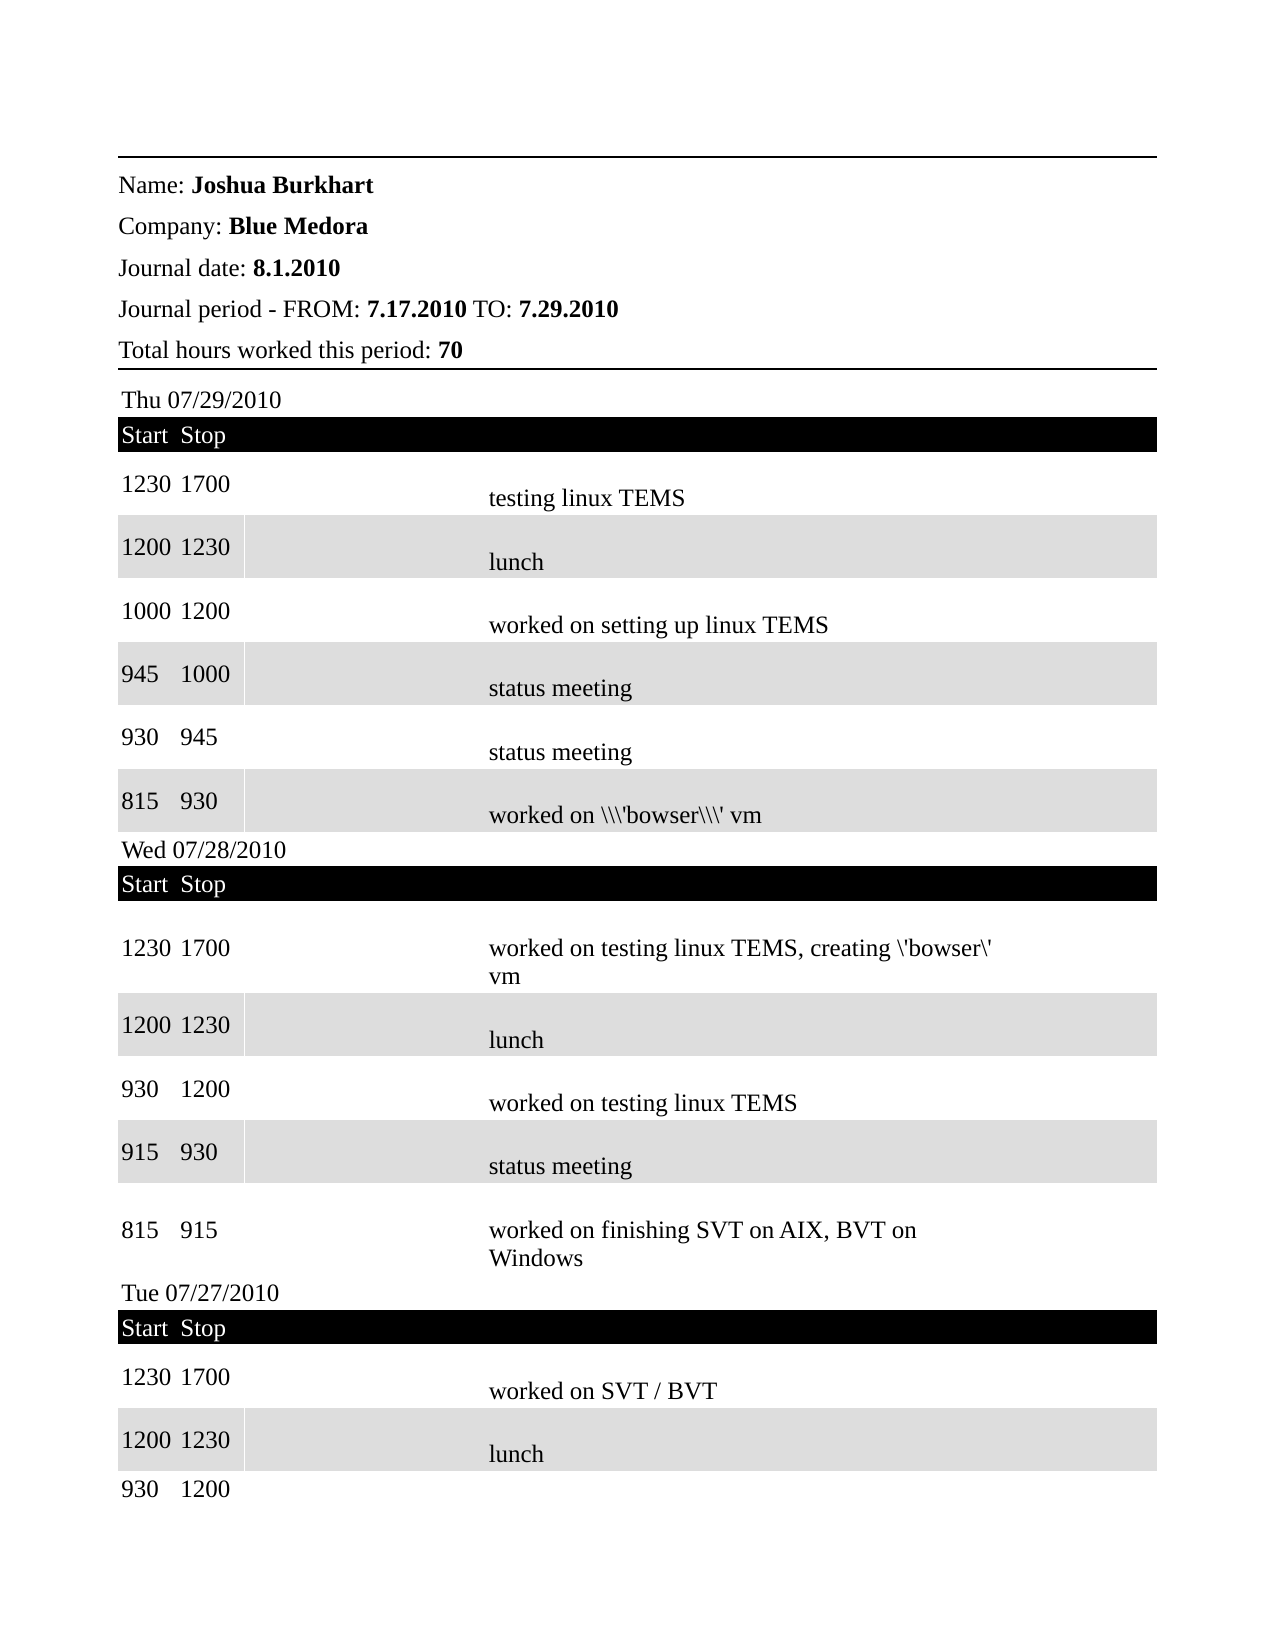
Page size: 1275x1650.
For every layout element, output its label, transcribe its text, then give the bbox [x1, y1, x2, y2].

table_cell [245, 579, 486, 642]
table_cell 1230 [118, 1344, 177, 1408]
table_cell 1230 [118, 901, 177, 993]
table_header Thu 07/29/2010 [118, 383, 1157, 417]
table_cell worked on setting up linux TEMS [486, 579, 1025, 642]
table_cell 915 [118, 1120, 177, 1183]
table_cell [486, 866, 1025, 901]
table_cell Start [118, 417, 177, 452]
table_cell [486, 1471, 1025, 1506]
table_cell [1025, 901, 1076, 993]
table_cell [1025, 579, 1076, 642]
table_cell [1076, 642, 1157, 705]
table_cell worked on \\\'bowser\\\' vm [486, 769, 1025, 832]
table_cell 1700 [177, 1344, 244, 1408]
table_cell [486, 1310, 1025, 1344]
table_cell [1025, 769, 1076, 832]
table_cell [486, 417, 1025, 452]
table_cell 1200 [177, 1471, 244, 1506]
table_cell 1700 [177, 901, 244, 993]
table_cell [245, 1056, 486, 1120]
table_cell Stop [177, 1310, 244, 1344]
table_cell Start [118, 866, 177, 901]
table_cell [245, 1120, 486, 1183]
table_cell [1076, 1344, 1157, 1408]
table_cell [1076, 452, 1157, 515]
text Journal period - FROM: 7.17.2010 TO: 7.29.2010 [118, 294, 1157, 323]
table_cell [245, 1183, 486, 1275]
table_cell [245, 705, 486, 768]
table_cell 1200 [177, 1056, 244, 1120]
table_cell [245, 1408, 486, 1471]
text Journal date: 8.1.2010 [118, 253, 1157, 281]
table_cell [245, 515, 486, 578]
table_cell [245, 769, 486, 832]
table_cell [1025, 1344, 1076, 1408]
table_cell [1076, 993, 1157, 1056]
table_cell worked on testing linux TEMS [486, 1056, 1025, 1120]
table_cell [1076, 769, 1157, 832]
table_cell [1025, 1056, 1076, 1120]
table_cell [1076, 1471, 1157, 1506]
table_cell testing linux TEMS [486, 452, 1025, 515]
table_cell [1025, 417, 1157, 452]
table_cell [1025, 705, 1076, 768]
table_cell 1230 [118, 452, 177, 515]
table_cell 815 [118, 769, 177, 832]
table_cell 1230 [177, 993, 244, 1056]
table_cell 1230 [177, 515, 244, 578]
table_cell [1025, 993, 1076, 1056]
table_cell [1076, 705, 1157, 768]
table_cell [1076, 1056, 1157, 1120]
table_cell 1200 [118, 515, 177, 578]
table_cell worked on finishing SVT on AIX, BVT on Windows [486, 1183, 1025, 1275]
table_cell 1000 [118, 579, 177, 642]
table_cell [245, 642, 486, 705]
table_cell [1025, 642, 1076, 705]
table_cell [245, 1310, 486, 1344]
table_cell [1076, 515, 1157, 578]
table_cell 915 [177, 1183, 244, 1275]
table_cell [245, 1471, 486, 1506]
table_cell lunch [486, 515, 1025, 578]
table_cell 930 [118, 1056, 177, 1120]
table_cell 930 [177, 1120, 244, 1183]
table_cell status meeting [486, 1120, 1025, 1183]
table_cell [245, 417, 486, 452]
text Name: Joshua Burkhart [118, 170, 1157, 199]
table_cell [1025, 1183, 1076, 1275]
table_cell Start [118, 1310, 177, 1344]
table_cell 1200 [118, 1408, 177, 1471]
table_cell [1025, 515, 1076, 578]
table_cell 815 [118, 1183, 177, 1275]
table_cell Stop [177, 866, 244, 901]
table_cell 1700 [177, 452, 244, 515]
table_cell 945 [177, 705, 244, 768]
table_cell 930 [118, 705, 177, 768]
table_cell [1025, 1120, 1076, 1183]
table_cell [245, 866, 486, 901]
table_cell Stop [177, 417, 244, 452]
table_cell [1076, 901, 1157, 993]
table_cell 930 [118, 1471, 177, 1506]
table_cell Tue 07/27/2010 [118, 1275, 1157, 1310]
table_cell [245, 1344, 486, 1408]
table_cell [1076, 1408, 1157, 1471]
table_cell [1025, 1408, 1076, 1471]
table_cell 1000 [177, 642, 244, 705]
table_cell Wed 07/28/2010 [118, 832, 1157, 866]
text Company: Blue Medora [118, 211, 1157, 240]
table_cell [1076, 579, 1157, 642]
table_cell status meeting [486, 642, 1025, 705]
table_cell [1025, 452, 1076, 515]
table_cell [1025, 1310, 1157, 1344]
table_cell worked on testing linux TEMS, creating \'bowser\' vm [486, 901, 1025, 993]
table_cell lunch [486, 1408, 1025, 1471]
table_cell status meeting [486, 705, 1025, 768]
table_cell worked on SVT / BVT [486, 1344, 1025, 1408]
table_cell 1200 [177, 579, 244, 642]
table_cell [1076, 1120, 1157, 1183]
table_cell [245, 993, 486, 1056]
table_cell 945 [118, 642, 177, 705]
table_cell lunch [486, 993, 1025, 1056]
text Total hours worked this period: 70 [118, 335, 1157, 368]
table_cell 1200 [118, 993, 177, 1056]
table_cell 930 [177, 769, 244, 832]
table_cell [245, 452, 486, 515]
table_cell [1076, 1183, 1157, 1275]
table_cell [1025, 1471, 1076, 1506]
table_cell 1230 [177, 1408, 244, 1471]
table_cell [245, 901, 486, 993]
table_cell [1025, 866, 1157, 901]
